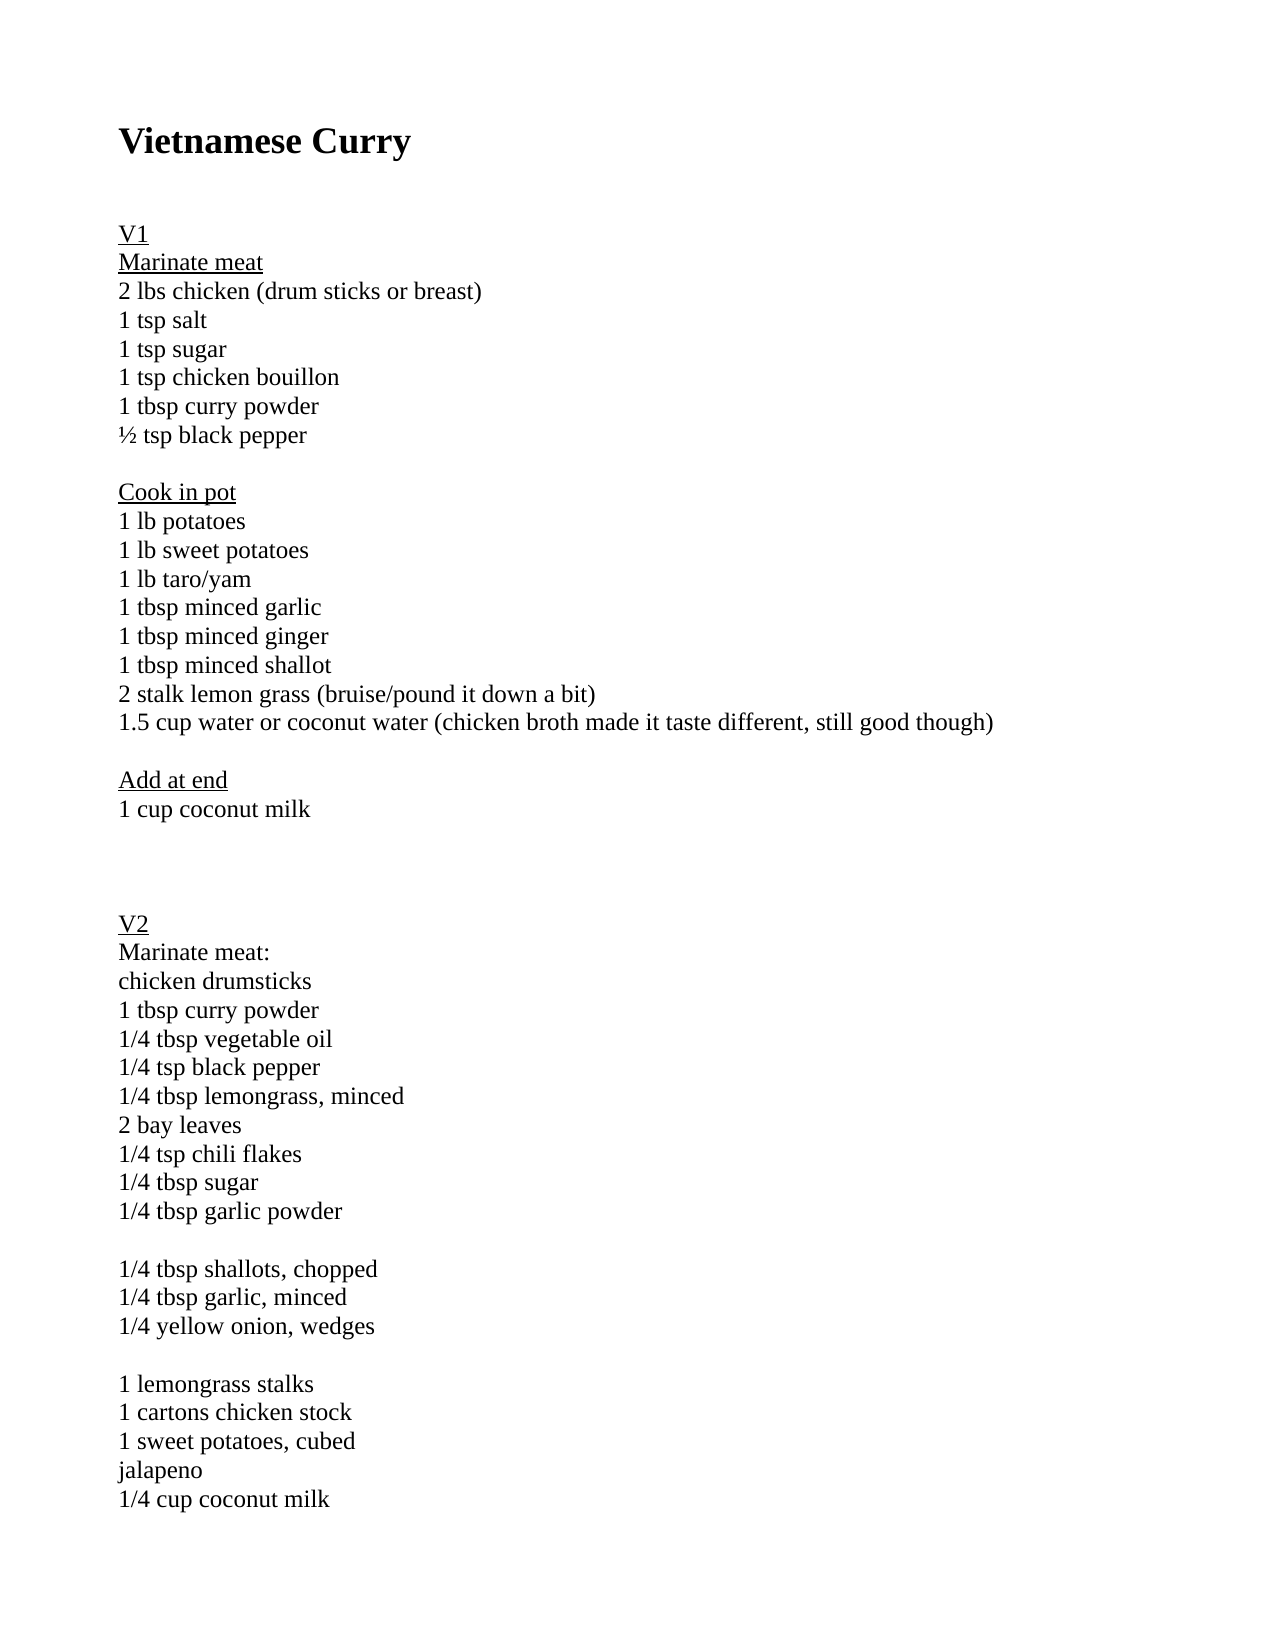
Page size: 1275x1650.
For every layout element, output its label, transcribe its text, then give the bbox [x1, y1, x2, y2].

text V2 [118, 909, 1157, 937]
text V1 [118, 219, 1157, 247]
text 1/4 tbsp garlic, minced [118, 1282, 1157, 1311]
text Cook in pot [118, 477, 1157, 506]
text 1 tbsp curry powder [118, 391, 1157, 420]
text 1 tsp chicken bouillon [118, 362, 1157, 391]
text 1 tbsp minced ginger [118, 621, 1157, 650]
text 1 tsp salt [118, 305, 1157, 334]
text 1/4 tbsp garlic powder [118, 1196, 1157, 1225]
text 1/4 tsp black pepper [118, 1052, 1157, 1081]
text Marinate meat [118, 247, 1157, 276]
text 1.5 cup water or coconut water (chicken broth made it taste different, still good though) [118, 707, 1157, 736]
text 1 lb taro/yam [118, 564, 1157, 592]
text 1/4 yellow onion, wedges [118, 1311, 1157, 1340]
text chicken drumsticks [118, 966, 1157, 995]
text ½ tsp black pepper [118, 420, 1157, 449]
text 1 lb potatoes [118, 506, 1157, 535]
text 1 cartons chicken stock [118, 1397, 1157, 1426]
text 1 lemongrass stalks [118, 1369, 1157, 1397]
text jalapeno [118, 1455, 1157, 1484]
text 1 tbsp curry powder [118, 995, 1157, 1024]
text 1 tsp sugar [118, 334, 1157, 362]
text Vietnamese Curry [118, 118, 1157, 161]
text 1/4 cup coconut milk [118, 1484, 1157, 1512]
text 1 lb sweet potatoes [118, 535, 1157, 564]
text 1/4 tbsp shallots, chopped [118, 1254, 1157, 1282]
text 1/4 tbsp sugar [118, 1167, 1157, 1196]
text Marinate meat: [118, 937, 1157, 966]
text 2 stalk lemon grass (bruise/pound it down a bit) [118, 679, 1157, 707]
text 2 lbs chicken (drum sticks or breast) [118, 276, 1157, 305]
text 1 sweet potatoes, cubed [118, 1426, 1157, 1455]
text 1/4 tbsp vegetable oil [118, 1024, 1157, 1052]
text 1 tbsp minced shallot [118, 650, 1157, 679]
text 1 tbsp minced garlic [118, 592, 1157, 621]
text 1/4 tsp chili flakes [118, 1139, 1157, 1167]
text 2 bay leaves [118, 1110, 1157, 1139]
text 1 cup coconut milk [118, 794, 1157, 822]
text Add at end [118, 765, 1157, 794]
text 1/4 tbsp lemongrass, minced [118, 1081, 1157, 1110]
